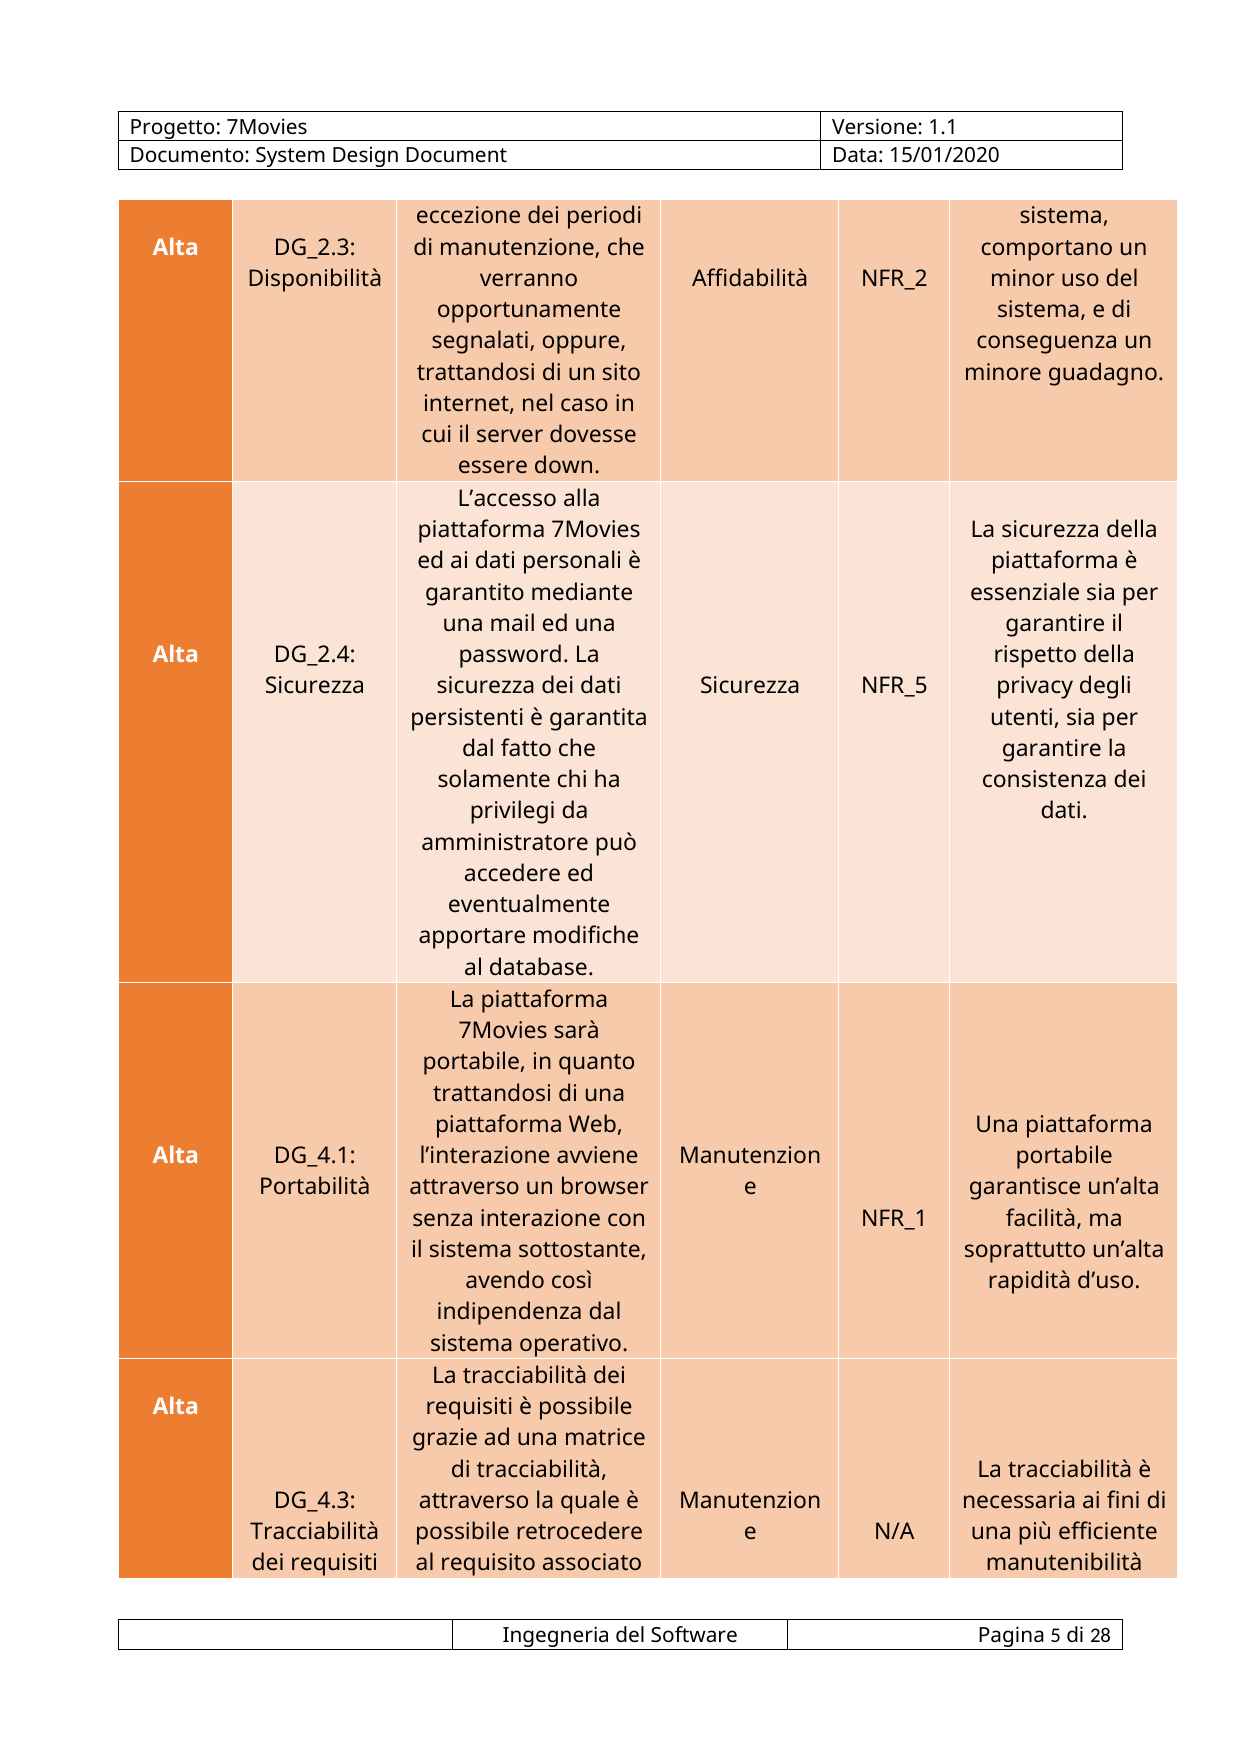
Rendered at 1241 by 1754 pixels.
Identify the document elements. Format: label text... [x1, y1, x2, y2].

table_cell NFR_1 [839, 983, 949, 1358]
table_cell L’accesso alla piattaforma 7Movies ed ai dati personali è garantito mediante una mail ed una password. La sicurezza dei dati persistenti è garantita dal fatto che solamente chi ha privilegi da amministratore può accedere ed eventualmente apportare modifiche al database. [397, 482, 660, 982]
table_cell Alta [119, 482, 232, 982]
table_cell Sicurezza [661, 482, 838, 982]
table_cell La sicurezza della piattaforma è essenziale sia per garantire il rispetto della privacy degli utenti, sia per garantire la consistenza dei dati. [950, 482, 1177, 982]
table_cell Alta [119, 983, 232, 1358]
table_cell Manutenzione [661, 1359, 838, 1578]
table_cell DG_4.3: Tracciabilità dei requisiti [233, 1359, 396, 1578]
table_cell La piattaforma 7Movies sarà portabile, in quanto trattandosi di una piattaforma Web, l’interazione avviene attraverso un browser senza interazione con il sistema sottostante, avendo così indipendenza dal sistema operativo. [397, 983, 660, 1358]
table_cell Affidabilità [661, 200, 838, 481]
table_cell sistema, comportano un minor uso del sistema, e di conseguenza un minore guadagno. [950, 200, 1177, 481]
table_cell NFR_2 [839, 200, 949, 481]
table_cell Alta [119, 1359, 232, 1578]
table_cell DG_2.4: Sicurezza [233, 482, 396, 982]
table_cell La tracciabilità è necessaria ai fini di una più efficiente manutenibilità [950, 1359, 1177, 1578]
table_cell Una piattaforma portabile garantisce un’alta facilità, ma soprattutto un’alta rapidità d’uso. [950, 983, 1177, 1358]
table_cell eccezione dei periodi di manutenzione, che verranno opportunamente segnalati, oppure, trattandosi di un sito internet, nel caso in cui il server dovesse essere down. [397, 200, 660, 481]
table_cell Alta [119, 200, 232, 481]
table_cell N/A [839, 1359, 949, 1578]
table_cell NFR_5 [839, 482, 949, 982]
table_cell Manutenzione [661, 983, 838, 1358]
table_cell La tracciabilità dei requisiti è possibile grazie ad una matrice di tracciabilità, attraverso la quale è possibile retrocedere al requisito associato [397, 1359, 660, 1578]
table_cell DG_2.3: Disponibilità [233, 200, 396, 481]
table_cell DG_4.1: Portabilità [233, 983, 396, 1358]
